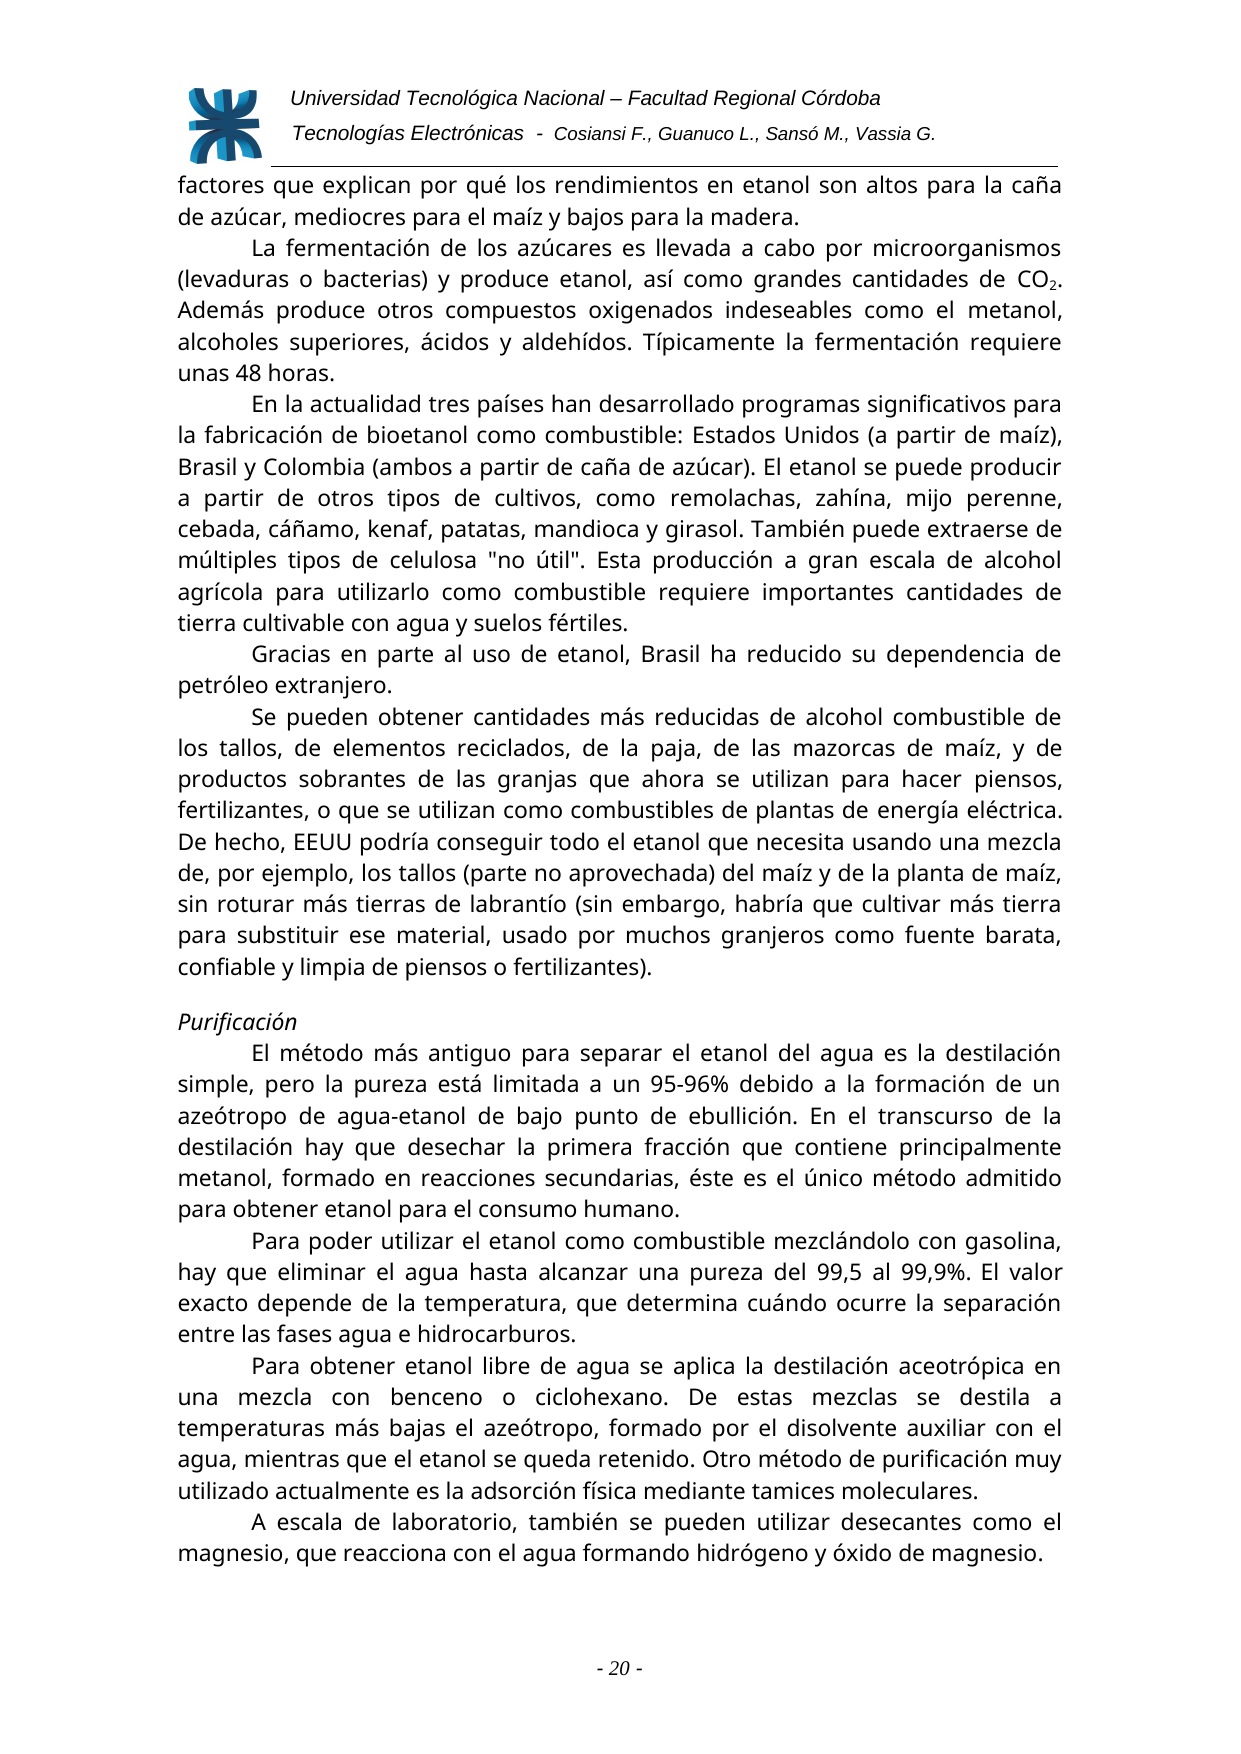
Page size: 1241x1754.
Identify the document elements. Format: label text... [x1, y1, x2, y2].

text A escala de laboratorio, también se pueden utilizar desecantes como el magnesio, que reacciona con el agua formando hidrógeno y óxido de magnesio. [177, 1506, 1063, 1568]
text factores que explican por qué los rendimientos en etanol son altos para la caña de azúcar, mediocres para el maíz y bajos para la madera. [177, 169, 1063, 232]
text Para obtener etanol libre de agua se aplica la destilación aceotrópica en una mezcla con benceno o ciclohexano. De estas mezclas se destila a temperaturas más bajas el azeótropo, formado por el disolvente auxiliar con el agua, mientras que el etanol se queda retenido. Otro método de purificación muy utilizado actualmente es la adsorción física mediante tamices moleculares. [177, 1350, 1063, 1506]
subtitle Purificación [177, 1006, 1063, 1037]
text La fermentación de los azúcares es llevada a cabo por microorganismos (levaduras o bacterias) y produce etanol, así como grandes cantidades de CO2. Además produce otros compuestos oxigenados indeseables como el metanol, alcoholes superiores, ácidos y aldehídos. Típicamente la fermentación requiere unas 48 horas. [177, 232, 1063, 388]
text Para poder utilizar el etanol como combustible mezclándolo con gasolina, hay que eliminar el agua hasta alcanzar una pureza del 99,5 al 99,9%. El valor exacto depende de la temperatura, que determina cuándo ocurre la separación entre las fases agua e hidrocarburos. [177, 1225, 1063, 1350]
text Se pueden obtener cantidades más reducidas de alcohol combustible de los tallos, de elementos reciclados, de la paja, de las mazorcas de maíz, y de productos sobrantes de las granjas que ahora se utilizan para hacer piensos, fertilizantes, o que se utilizan como combustibles de plantas de energía eléctrica. De hecho, EEUU podría conseguir todo el etanol que necesita usando una mezcla de, por ejemplo, los tallos (parte no aprovechada) del maíz y de la planta de maíz, sin roturar más tierras de labrantío (sin embargo, habría que cultivar más tierra para substituir ese material, usado por muchos granjeros como fuente barata, confiable y limpia de piensos o fertilizantes). [177, 701, 1063, 982]
text El método más antiguo para separar el etanol del agua es la destilación simple, pero la pureza está limitada a un 95-96% debido a la formación de un azeótropo de agua-etanol de bajo punto de ebullición. En el transcurso de la destilación hay que desechar la primera fracción que contiene principalmente metanol, formado en reacciones secundarias, éste es el único método admitido para obtener etanol para el consumo humano. [177, 1037, 1063, 1225]
picture [188, 88, 262, 164]
text Gracias en parte al uso de etanol, Brasil ha reducido su dependencia de petróleo extranjero. [177, 638, 1063, 701]
text En la actualidad tres países han desarrollado programas significativos para la fabricación de bioetanol como combustible: Estados Unidos (a partir de maíz), Brasil y Colombia (ambos a partir de caña de azúcar). El etanol se puede producir a partir de otros tipos de cultivos, como remolachas, zahína, mijo perenne, cebada, cáñamo, kenaf, patatas, mandioca y girasol. También puede extraerse de múltiples tipos de celulosa "no útil". Esta producción a gran escala de alcohol agrícola para utilizarlo como combustible requiere importantes cantidades de tierra cultivable con agua y suelos fértiles. [177, 388, 1063, 638]
